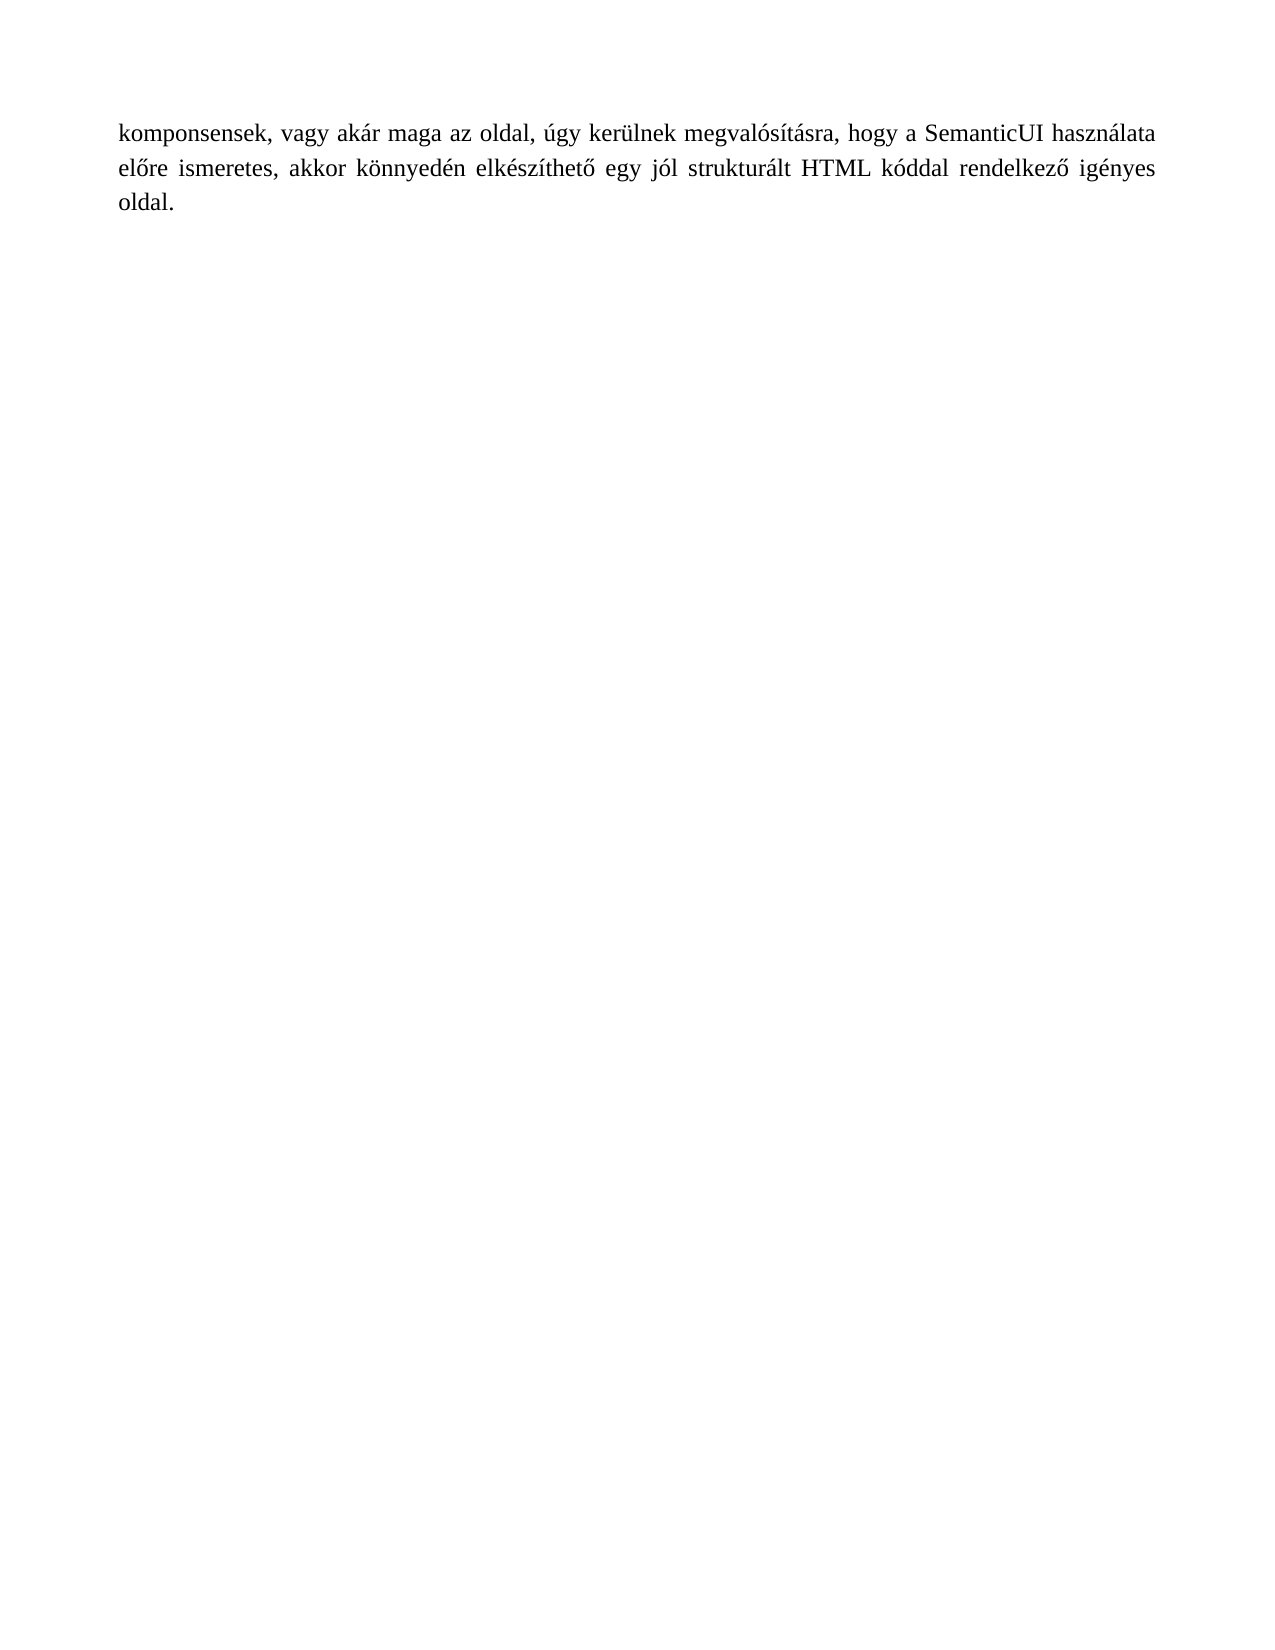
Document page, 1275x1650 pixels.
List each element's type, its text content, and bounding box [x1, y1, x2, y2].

text komponsensek, vagy akár maga az oldal, úgy kerülnek megvalósításra, hogy a SemanticUI használata előre ismeretes, akkor könnyedén elkészíthető egy jól strukturált HTML kóddal rendelkező igényes oldal. [118, 118, 1157, 216]
